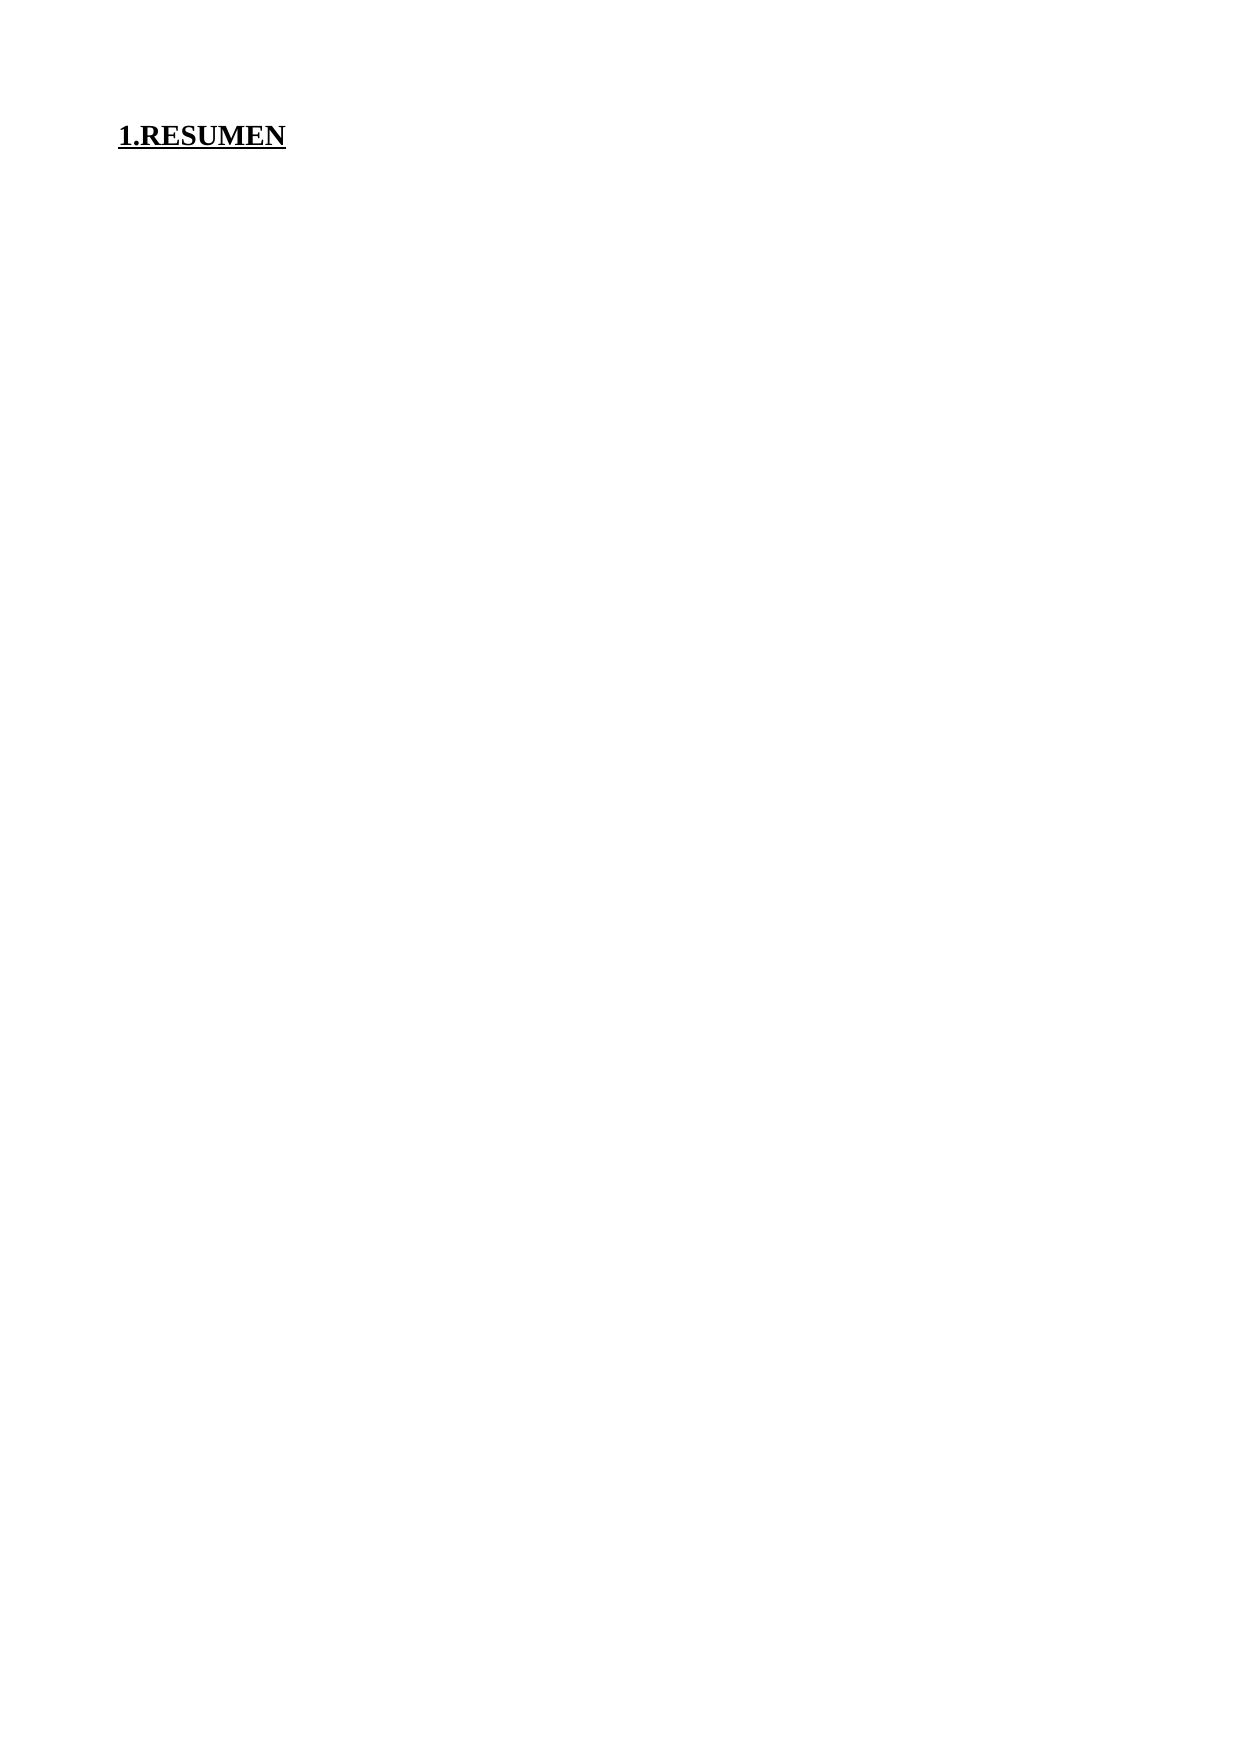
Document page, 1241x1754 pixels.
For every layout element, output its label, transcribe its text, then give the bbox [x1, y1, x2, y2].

text 1.RESUMEN [118, 118, 1122, 152]
